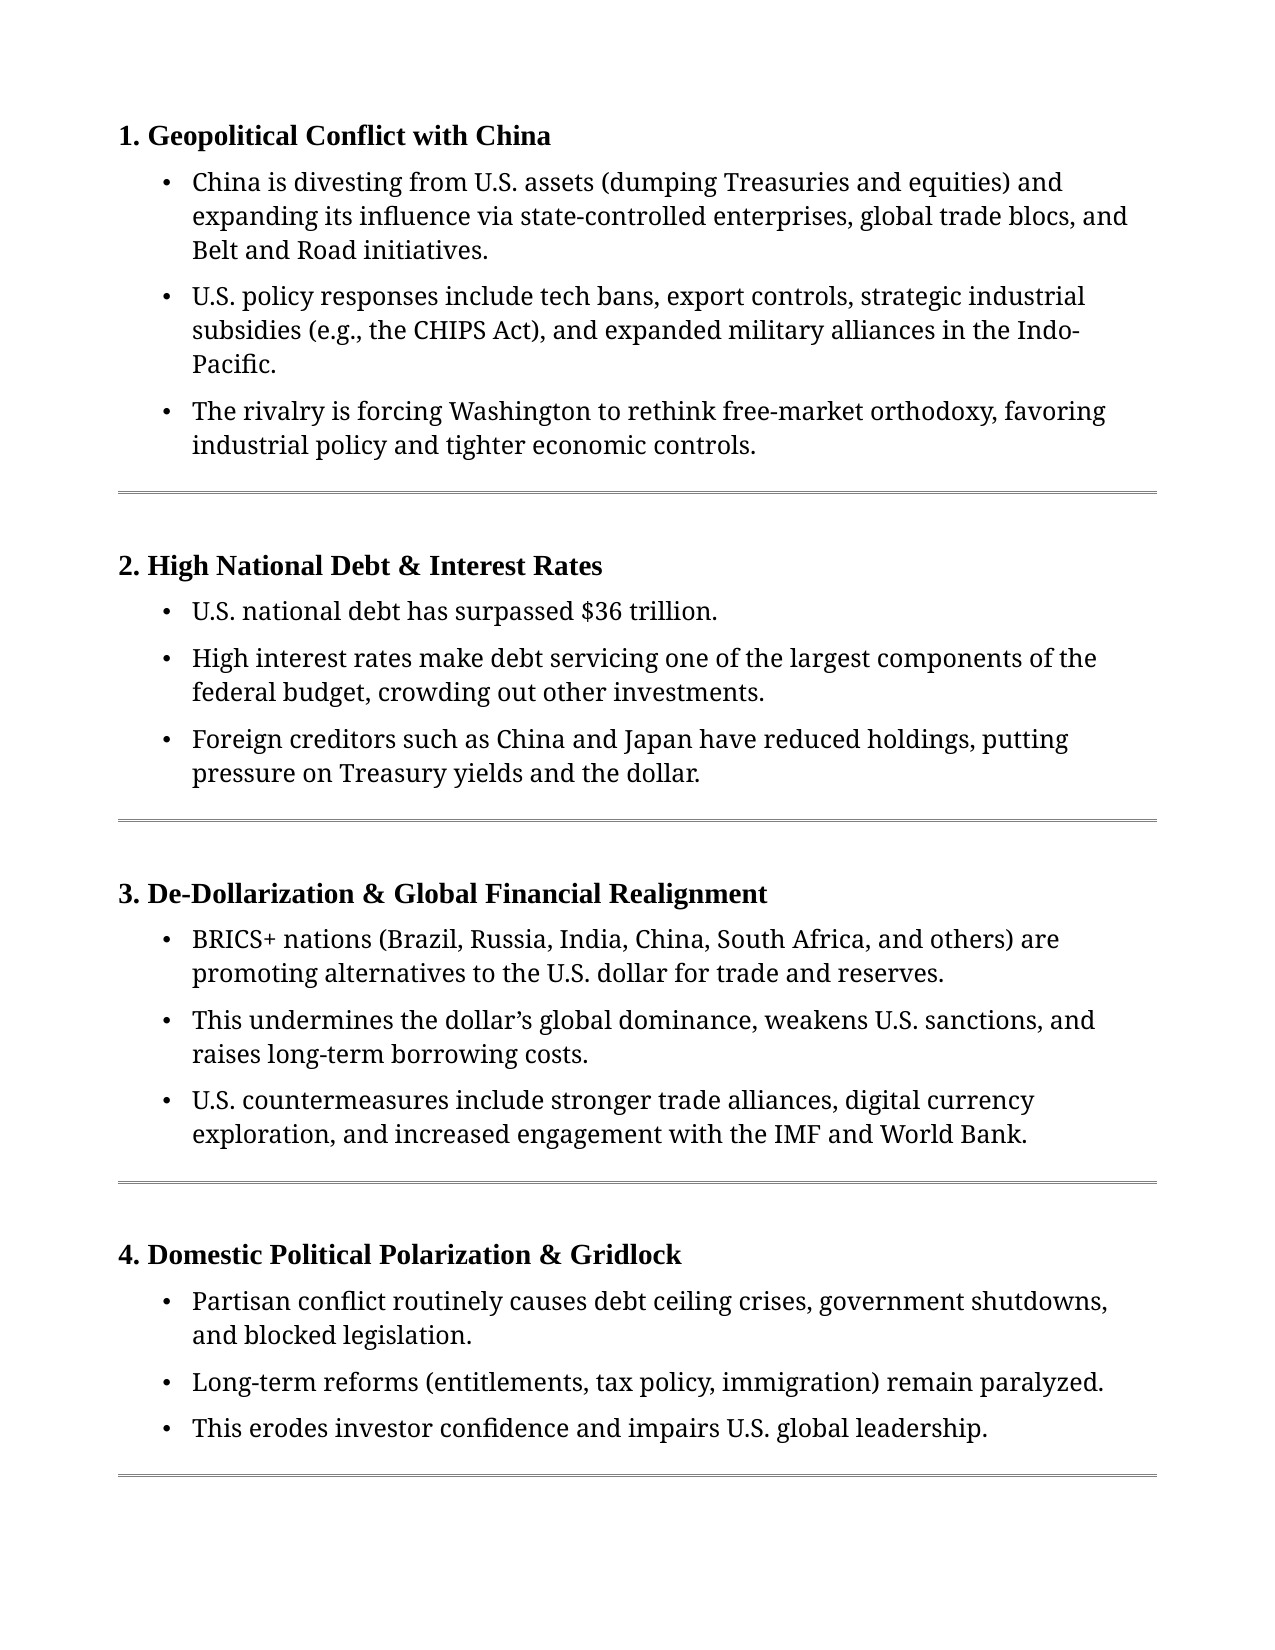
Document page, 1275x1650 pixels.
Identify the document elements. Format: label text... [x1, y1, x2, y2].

subtitle 1. Geopolitical Conflict with China [118, 118, 1157, 152]
list The rivalry is forcing Washington to rethink free-market orthodoxy, favoring industrial policy and tighter economic controls. [162, 393, 1157, 462]
subtitle 3. De-Dollarization & Global Financial Realignment [118, 876, 1157, 909]
subtitle 4. Domestic Political Polarization & Gridlock [118, 1237, 1157, 1271]
subtitle 2. High National Debt & Interest Rates [118, 548, 1157, 582]
list Partisan conflict routinely causes debt ceiling crises, government shutdowns, and blocked legislation. [162, 1283, 1157, 1352]
list China is divesting from U.S. assets (dumping Treasuries and equities) and expanding its influence via state-controlled enterprises, global trade blocs, and Belt and Road initiatives. [162, 164, 1157, 266]
list Long-term reforms (entitlements, tax policy, immigration) remain paralyzed. [162, 1364, 1157, 1398]
list BRICS+ nations (Brazil, Russia, India, China, South Africa, and others) are promoting alternatives to the U.S. dollar for trade and reserves. [162, 922, 1157, 990]
list This undermines the dollar’s global dominance, weakens U.S. sanctions, and raises long-term borrowing costs. [162, 1002, 1157, 1071]
list High interest rates make debt servicing one of the largest components of the federal budget, crowding out other investments. [162, 641, 1157, 709]
list U.S. policy responses include tech bans, export controls, strategic industrial subsidies (e.g., the CHIPS Act), and expanded military alliances in the Indo-Pacific. [162, 279, 1157, 381]
list U.S. countermeasures include stronger trade alliances, digital currency exploration, and increased engagement with the IMF and World Bank. [162, 1083, 1157, 1151]
list This erodes investor confidence and impairs U.S. global leadership. [162, 1411, 1157, 1445]
list U.S. national debt has surpassed $36 trillion. [162, 594, 1157, 628]
list Foreign creditors such as China and Japan have reduced holdings, putting pressure on Treasury yields and the dollar. [162, 721, 1157, 789]
